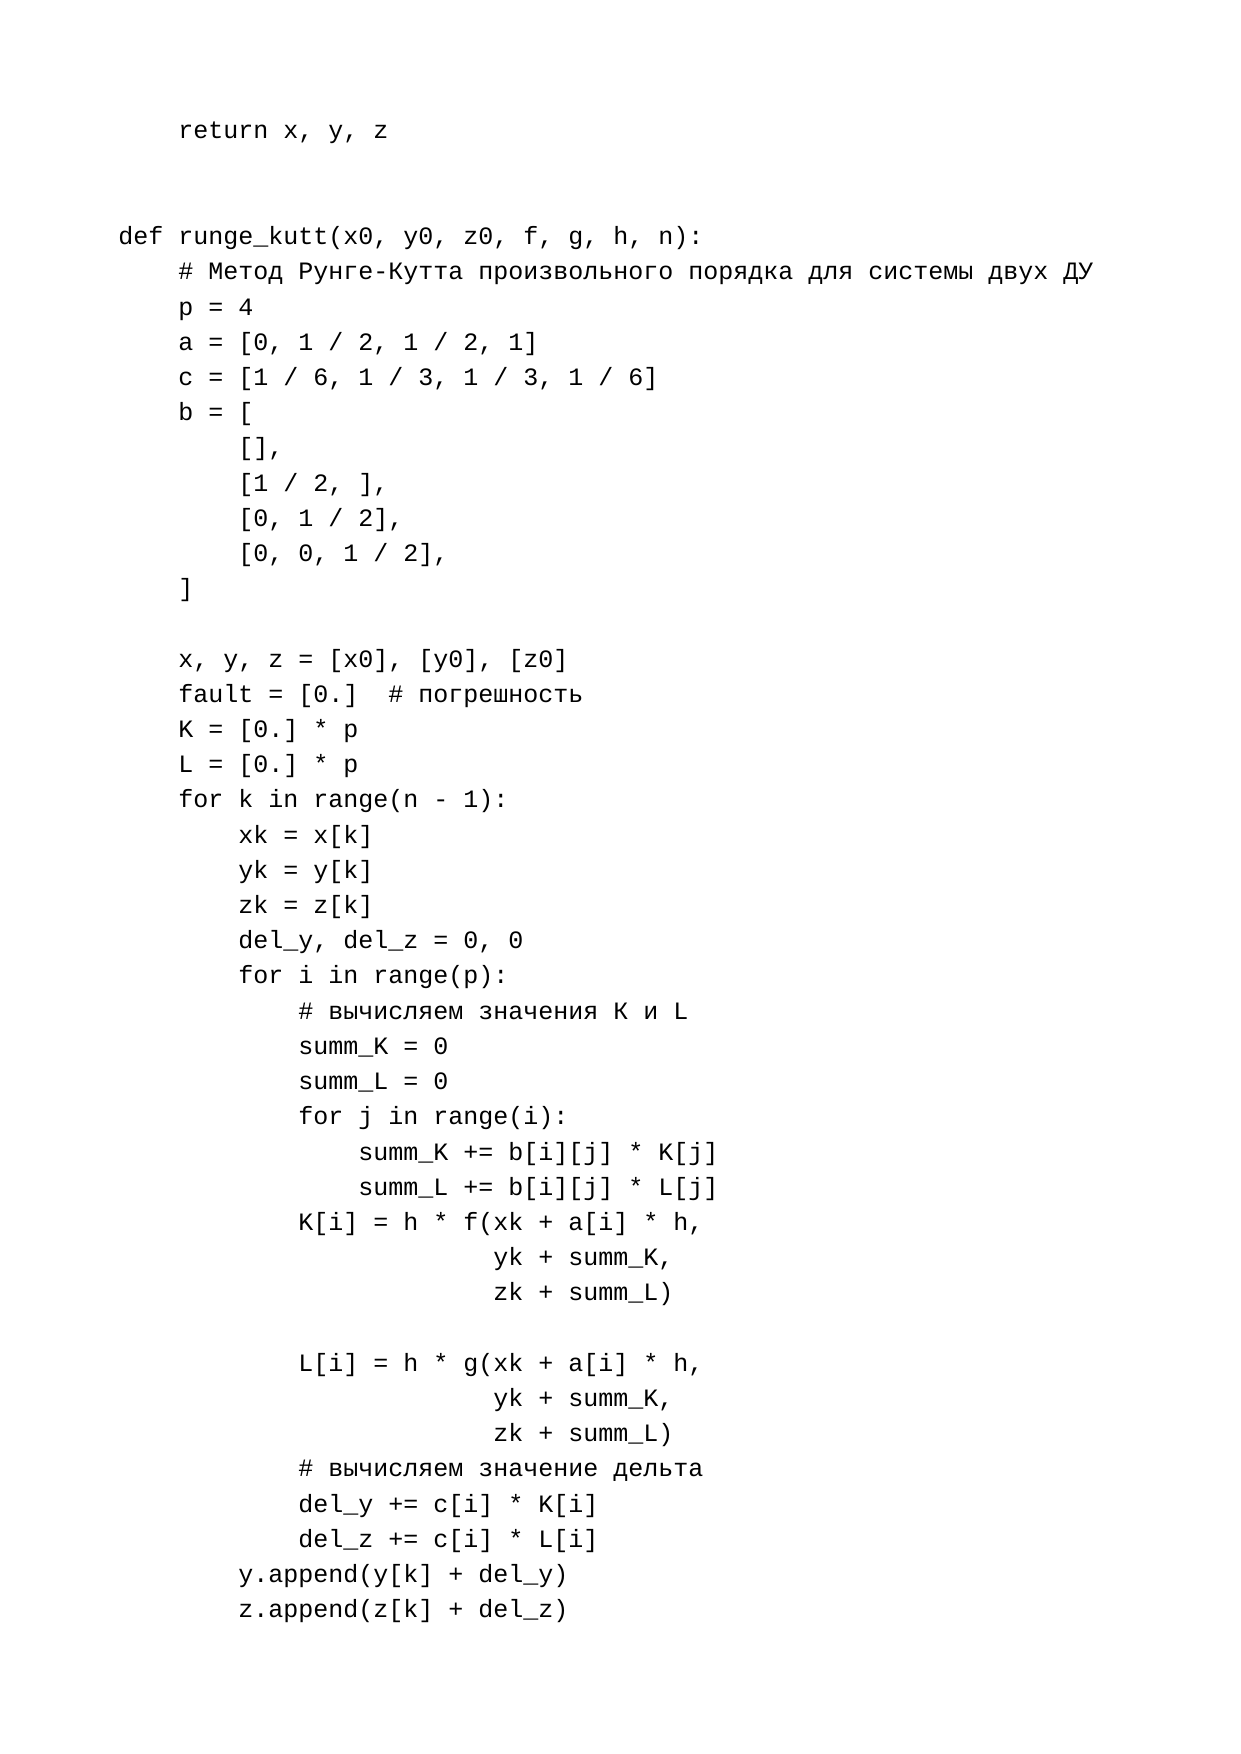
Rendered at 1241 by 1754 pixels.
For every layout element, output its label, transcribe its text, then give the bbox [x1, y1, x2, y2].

list [0, 1 / 2], [118, 505, 1122, 534]
list for i in range(p): [118, 963, 1122, 991]
list zk = z[k] [118, 893, 1122, 921]
list [], [118, 435, 1122, 463]
list fault = [0.] # погрешность [118, 681, 1122, 710]
list del_y, del_z = 0, 0 [118, 928, 1122, 956]
list zk + summ_L) [118, 1280, 1122, 1308]
list yk + summ_K, [118, 1245, 1122, 1273]
list K = [0.] * p [118, 717, 1122, 745]
list L[i] = h * g(xk + a[i] * h, [118, 1350, 1122, 1379]
list for k in range(n - 1): [118, 787, 1122, 815]
list p = 4 [118, 294, 1122, 322]
list summ_K += b[i][j] * K[j] [118, 1139, 1122, 1167]
list def runge_kutt(x0, y0, z0, f, g, h, n): [118, 224, 1122, 252]
list return x, y, z [118, 118, 1122, 146]
list # Метод Рунге-Кутта произвольного порядка для системы двух ДУ [118, 259, 1122, 287]
list yk = y[k] [118, 857, 1122, 886]
list summ_K = 0 [118, 1033, 1122, 1062]
list for j in range(i): [118, 1104, 1122, 1132]
list del_y += c[i] * K[i] [118, 1491, 1122, 1519]
list c = [1 / 6, 1 / 3, 1 / 3, 1 / 6] [118, 364, 1122, 393]
list b = [ [118, 400, 1122, 428]
list x, y, z = [x0], [y0], [z0] [118, 646, 1122, 674]
list yk + summ_K, [118, 1386, 1122, 1414]
list xk = x[k] [118, 822, 1122, 851]
list y.append(y[k] + del_y) [118, 1562, 1122, 1590]
list zk + summ_L) [118, 1421, 1122, 1449]
list summ_L += b[i][j] * L[j] [118, 1174, 1122, 1203]
list ] [118, 576, 1122, 604]
list [1 / 2, ], [118, 470, 1122, 498]
list L = [0.] * p [118, 752, 1122, 780]
list # вычисляем значение дельта [118, 1456, 1122, 1484]
list K[i] = h * f(xk + a[i] * h, [118, 1209, 1122, 1238]
list summ_L = 0 [118, 1069, 1122, 1097]
list del_z += c[i] * L[i] [118, 1526, 1122, 1555]
list z.append(z[k] + del_z) [118, 1597, 1122, 1625]
list # вычисляем значения К и L [118, 998, 1122, 1027]
list a = [0, 1 / 2, 1 / 2, 1] [118, 329, 1122, 358]
list [0, 0, 1 / 2], [118, 541, 1122, 569]
